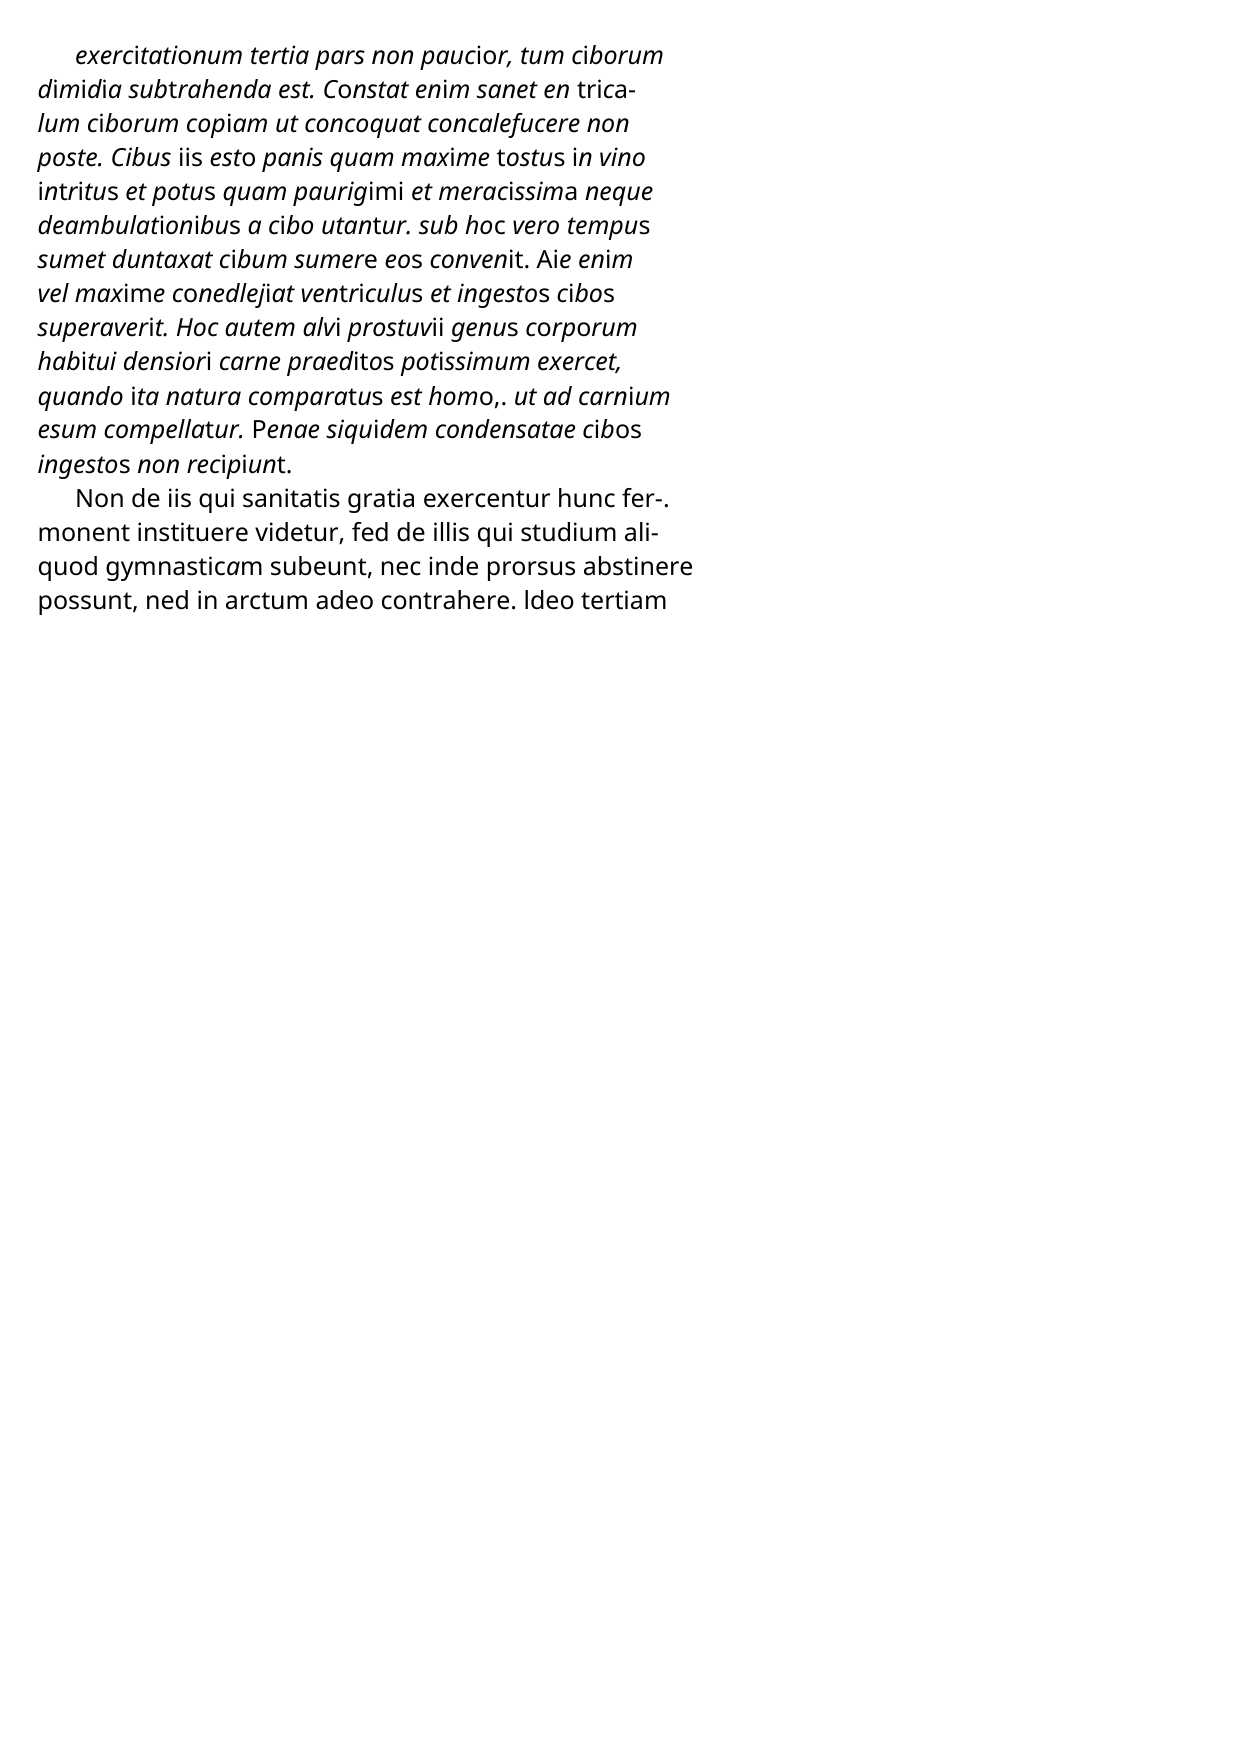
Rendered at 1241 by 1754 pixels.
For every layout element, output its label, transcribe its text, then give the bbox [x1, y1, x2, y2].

text Non de iis qui sanitatis gratia exercentur hunc fer-. monent instituere videtur, fed de illis qui studium ali- quod gymnasticam subeunt, nec inde prorsus abstinere possunt, ned in arctum adeo contrahere. ldeo tertiam [37, 480, 1203, 617]
text exercitationum tertia pars non paucior, tum ciborum dimidia subtrahenda est. Constat enim sanet en trica- lum ciborum copiam ut concoquat concalefucere non poste. Cibus iis esto panis quam maxime tostus in vino intritus et potus quam paurigimi et meracissima neque deambulationibus a cibo utantur. sub hoc vero tempus sumet duntaxat cibum sumere eos convenit. Aie enim vel maxime conedlejiat ventriculus et ingestos cibos superaverit. Hoc autem alvi prostuvii genus corporum habitui densiori carne praeditos potissimum exercet, quando ita natura comparatus est homo,. ut ad carnium esum compellatur. Penae siquidem condensatae cibos ingestos non recipiunt. [37, 37, 1203, 480]
